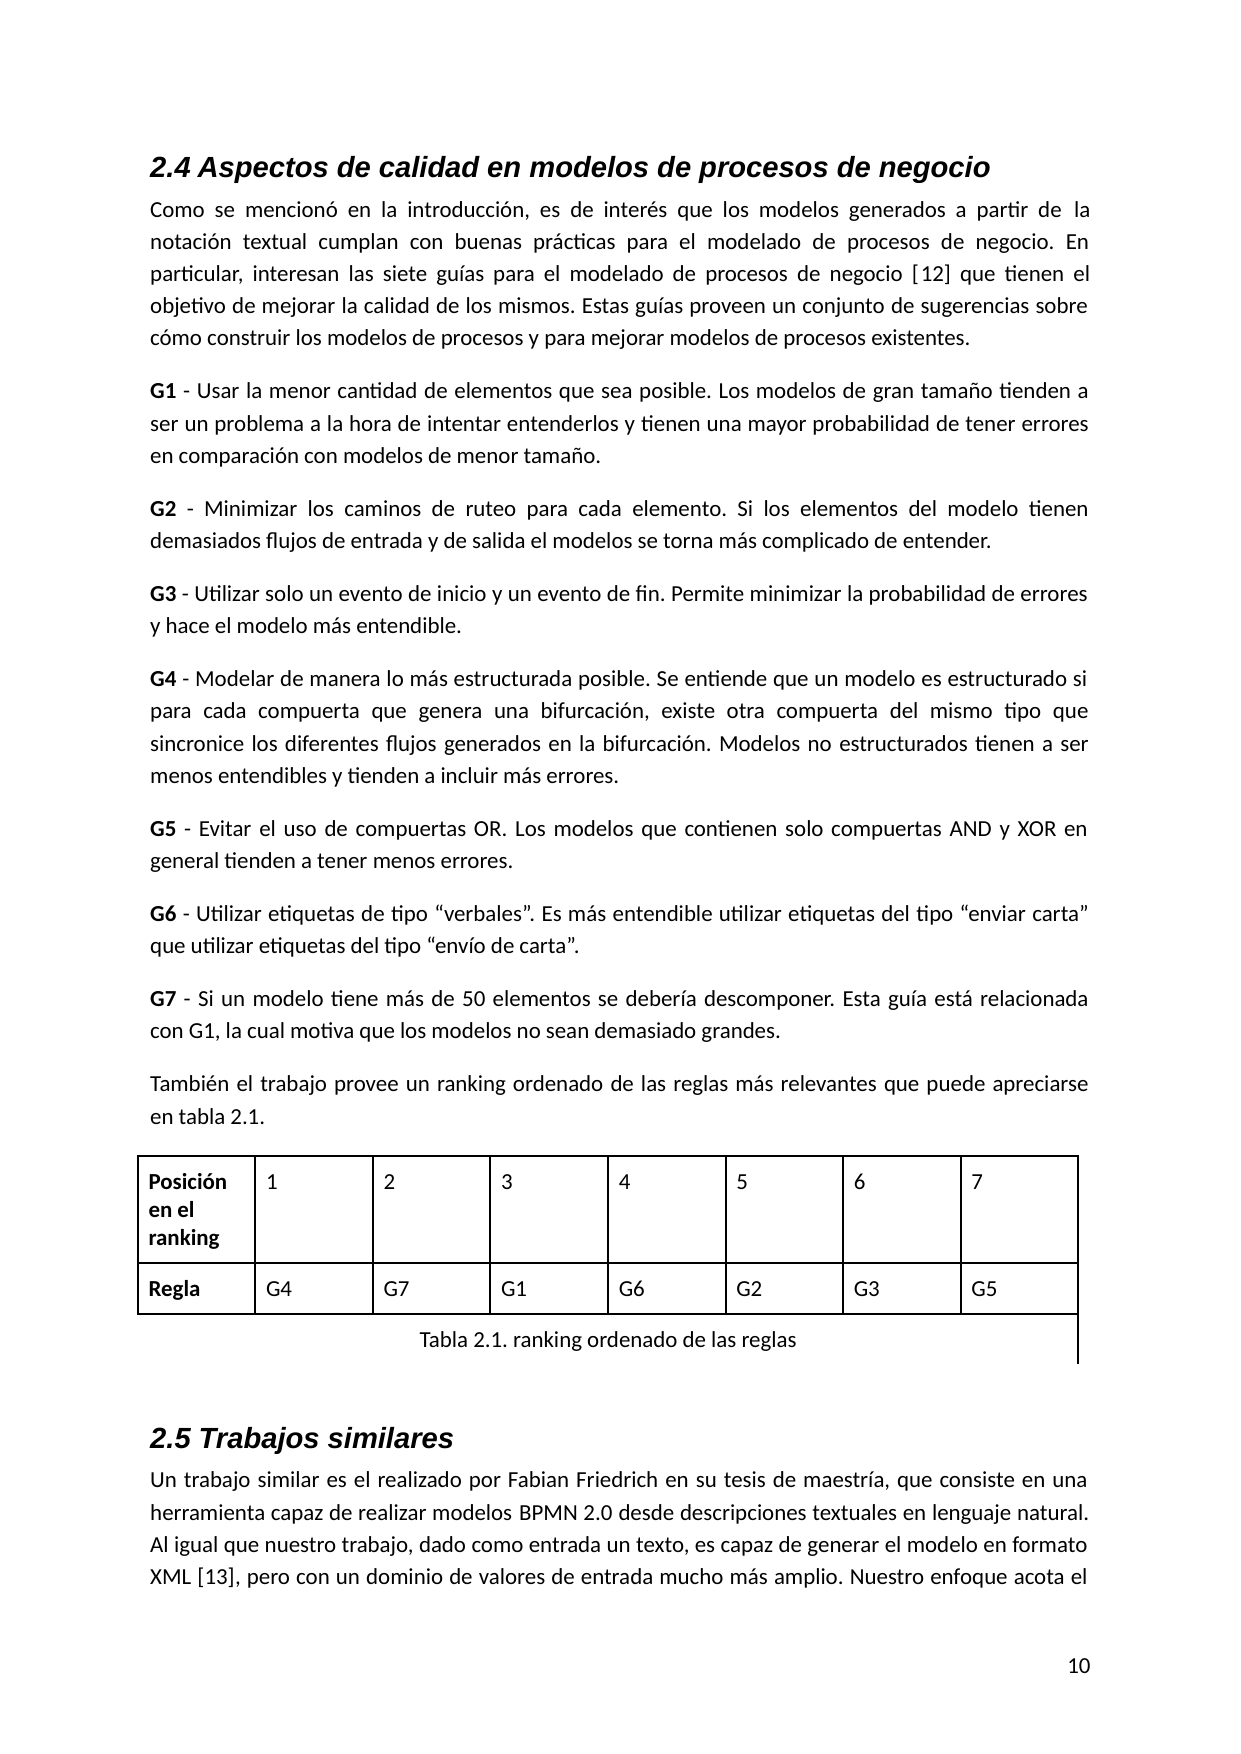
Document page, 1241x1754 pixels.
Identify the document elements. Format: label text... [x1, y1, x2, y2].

text G1 - Usar la menor cantidad de elementos que sea posible. Los modelos de gran tamaño tienden a ser un problema a la hora de intentar entenderlos y tienen una mayor probabilidad de tener errores en comparación con modelos de menor tamaño. [150, 377, 1090, 469]
subtitle 2.4 Aspectos de calidad en modelos de procesos de negocio [150, 150, 1090, 183]
table_cell G1 [491, 1264, 607, 1313]
text G6 - Utilizar etiquetas de tipo “verbales”. Es más entendible utilizar etiquetas del tipo “enviar carta” que utilizar etiquetas del tipo “envío de carta”. [150, 899, 1090, 959]
table_header 4 [609, 1157, 725, 1262]
table_cell G3 [844, 1264, 960, 1313]
table_cell Tabla 2.1. ranking ordenado de las reglas [138, 1315, 1077, 1364]
table_cell G6 [609, 1264, 725, 1313]
table_header 1 [256, 1157, 372, 1262]
text G2 - Minimizar los caminos de ruteo para cada elemento. Si los elementos del modelo tienen demasiados flujos de entrada y de salida el modelos se torna más complicado de entender. [150, 494, 1090, 554]
text G4 - Modelar de manera lo más estructurada posible. Se entiende que un modelo es estructurado si para cada compuerta que genera una bifurcación, existe otra compuerta del mismo tipo que sincronice los diferentes flujos generados en la bifurcación. Modelos no estructurados tienen a ser menos entendibles y tienden a incluir más errores. [150, 664, 1090, 789]
table_cell G4 [256, 1264, 372, 1313]
table_cell G2 [727, 1264, 842, 1313]
table_header 7 [962, 1157, 1077, 1262]
table_cell Regla [139, 1264, 254, 1313]
text G3 - Utilizar solo un evento de inicio y un evento de fin. Permite minimizar la probabilidad de errores y hace el modelo más entendible. [150, 579, 1090, 639]
table_cell G5 [962, 1264, 1077, 1313]
text G5 - Evitar el uso de compuertas OR. Los modelos que contienen solo compuertas AND y XOR en general tienden a tener menos errores. [150, 814, 1090, 874]
text También el trabajo provee un ranking ordenado de las reglas más relevantes que puede apreciarse en tabla 2.1. [150, 1069, 1090, 1130]
text Como se mencionó en la introducción, es de interés que los modelos generados a partir de la notación textual cumplan con buenas prácticas para el modelado de procesos de negocio. En particular, interesan las siete guías para el modelado de procesos de negocio [12] que tienen el objetivo de mejorar la calidad de los mismos. Estas guías proveen un conjunto de sugerencias sobre cómo construir los modelos de procesos y para mejorar modelos de procesos existentes. [150, 195, 1090, 352]
table_cell G7 [374, 1264, 489, 1313]
subtitle 2.5 Trabajos similares [150, 1421, 1090, 1454]
text Un trabajo similar es el realizado por Fabian Friedrich en su tesis de maestría, que consiste en una herramienta capaz de realizar modelos BPMN 2.0 desde descripciones textuales en lenguaje natural. Al igual que nuestro trabajo, dado como entrada un texto, es capaz de generar el modelo en formato XML [13], pero con un dominio de valores de entrada mucho más amplio. Nuestro enfoque acota el [150, 1466, 1090, 1590]
text G7 - Si un modelo tiene más de 50 elementos se debería descomponer. Esta guía está relacionada con G1, la cual motiva que los modelos no sean demasiado grandes. [150, 984, 1090, 1044]
table_header 3 [491, 1157, 607, 1262]
table_header 6 [844, 1157, 960, 1262]
table_header 2 [374, 1157, 489, 1262]
table_header 5 [727, 1157, 842, 1262]
table_header Posición en el ranking [139, 1157, 254, 1262]
